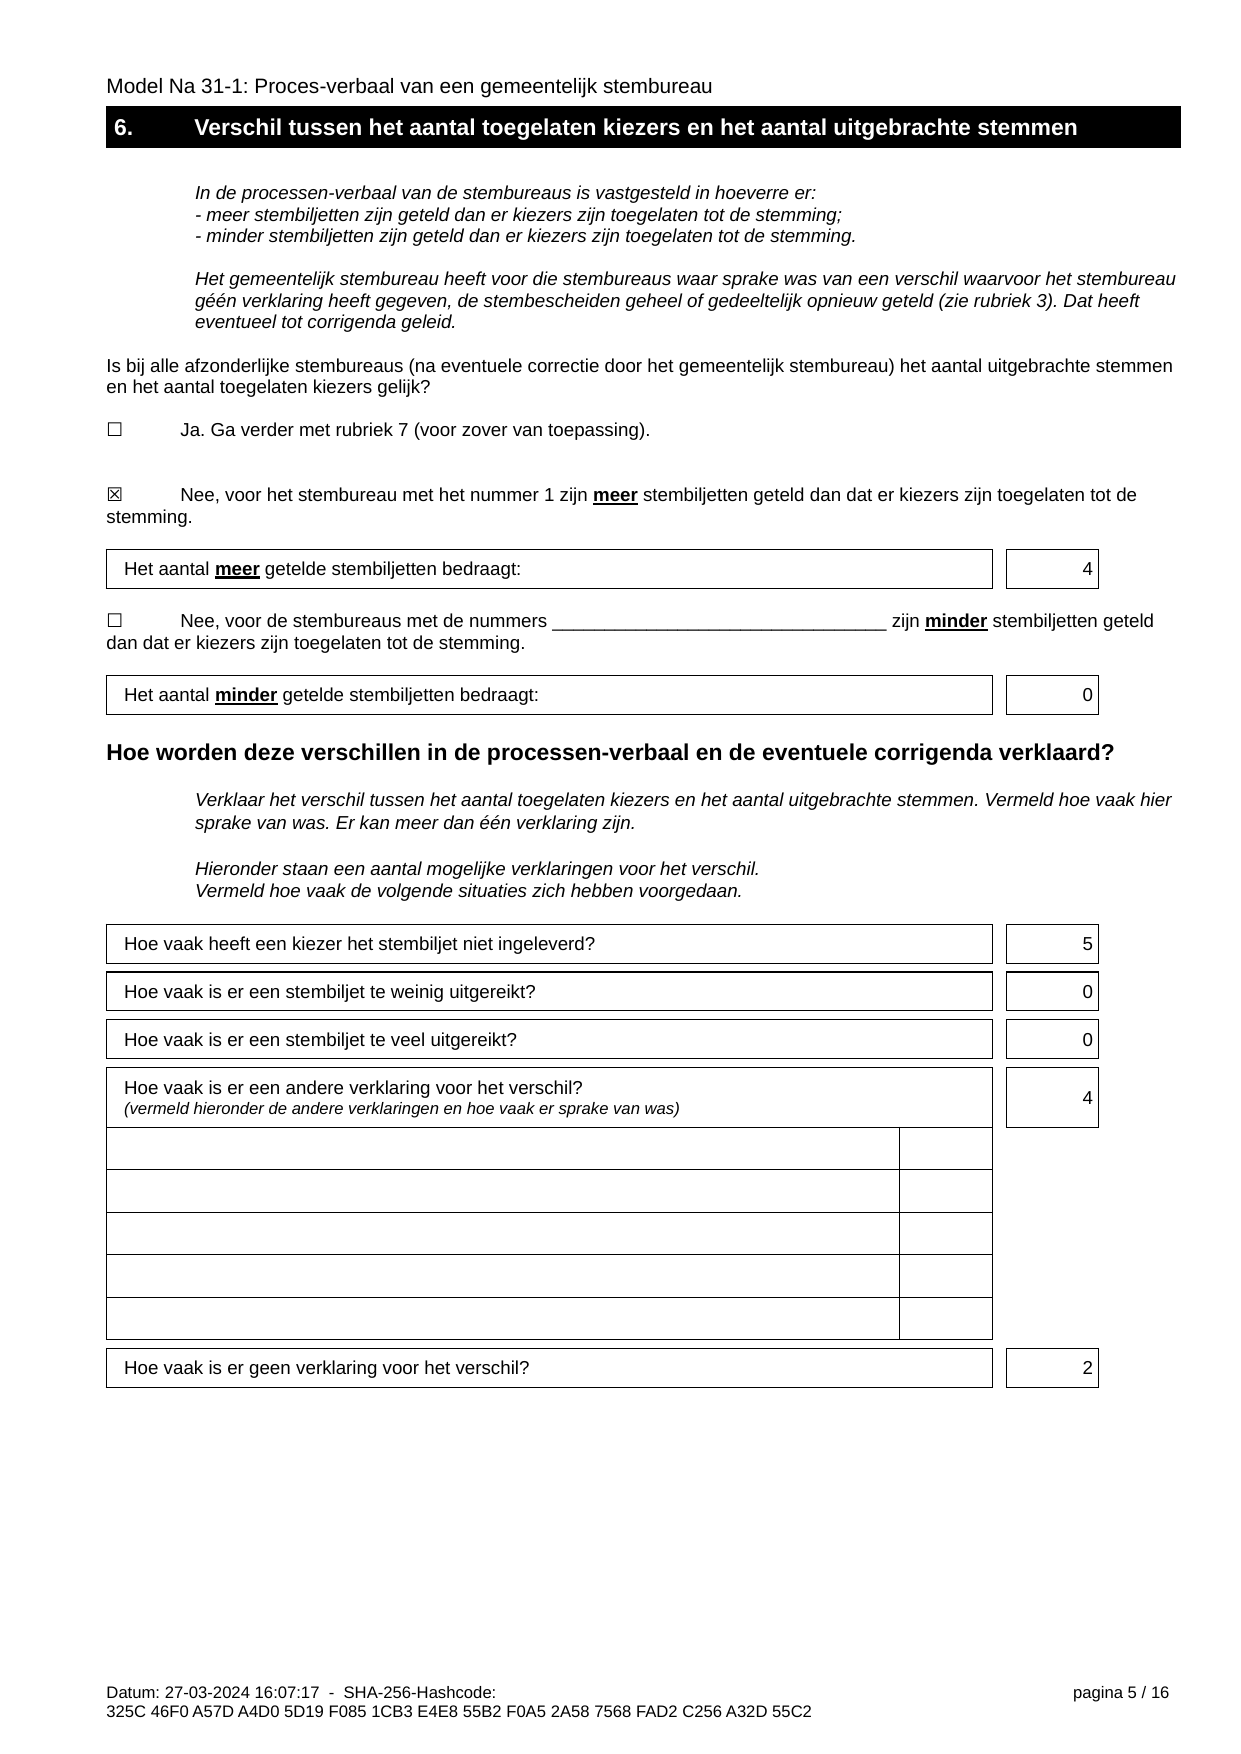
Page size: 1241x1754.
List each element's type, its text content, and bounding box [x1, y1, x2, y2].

text Vermeld hoe vaak de volgende situaties zich hebben voorgedaan. [195, 879, 1181, 902]
table_cell [900, 1298, 992, 1339]
table_header 0 [1007, 676, 1098, 714]
table_cell 0 [1007, 973, 1098, 1010]
text Het gemeentelijk stembureau heeft voor die stembureaus waar sprake was van een verschil waarvoor het stembureau géén verklaring heeft gegeven, de stembescheiden geheel of gedeeltelijk opnieuw geteld (zie rubriek 3). Dat heeft eventueel tot corrigenda geleid. [195, 268, 1181, 333]
table_header [1099, 924, 1181, 962]
table_cell 4 [1007, 1068, 1098, 1127]
table_cell 0 [1007, 1020, 1098, 1058]
table_header Het aantal meer getelde stembiljetten bedraagt: [107, 550, 992, 588]
table_cell Hoe vaak is er een stembiljet te veel uitgereikt? [107, 1020, 992, 1058]
table_cell [993, 1067, 1006, 1127]
table_cell [1099, 1254, 1181, 1297]
table_cell [900, 1255, 992, 1297]
table_cell [1099, 1127, 1181, 1169]
table_cell [1099, 1348, 1181, 1387]
table_cell [1007, 1254, 1098, 1297]
table_cell [900, 1170, 992, 1212]
table_cell [107, 1213, 899, 1254]
table_cell [993, 1169, 1007, 1212]
table_cell 2 [1007, 1349, 1098, 1387]
table_cell [106, 1058, 1181, 1067]
table_cell [1099, 1297, 1181, 1339]
table_header [993, 675, 1006, 714]
text - minder stembiljetten zijn geteld dan er kiezers zijn toegelaten tot de stemming. [195, 225, 1181, 247]
text In de processen-verbaal van de stembureaus is vastgesteld in hoeverre er: [195, 182, 1181, 203]
table_cell [106, 1339, 1181, 1348]
subtitle Verschil tussen het aantal toegelaten kiezers en het aantal uitgebrachte stemmen [111, 111, 1177, 143]
table_header [993, 924, 1006, 962]
text Hieronder staan een aantal mogelijke verklaringen voor het verschil. [195, 856, 1181, 879]
table_header Hoe vaak heeft een kiezer het stembiljet niet ingeleverd? [107, 925, 992, 962]
table_header [1099, 549, 1181, 588]
table_cell [107, 1255, 899, 1297]
table_cell [993, 1019, 1006, 1058]
table_cell [107, 1298, 899, 1339]
table_cell [1007, 1169, 1098, 1212]
table_cell [1099, 1067, 1181, 1127]
text Hoe worden deze verschillen in de processen-verbaal en de eventuele corrigenda verklaard? [106, 737, 1181, 766]
table_cell [993, 1348, 1006, 1387]
table_cell [107, 1170, 899, 1212]
table_header [1099, 675, 1181, 714]
text Is bij alle afzonderlijke stembureaus (na eventuele correctie door het gemeentelijk stembureau) het aantal uitgebrachte stemmen en het aantal toegelaten kiezers gelijk? [106, 354, 1181, 398]
text ☒ Nee, voor het stembureau met het nummer 1 zijn meer stembiljetten geteld dan dat er kiezers zijn toegelaten tot de stemming. [106, 484, 1181, 527]
table_cell [993, 1297, 1007, 1339]
table_cell [993, 1212, 1007, 1254]
table_cell [900, 1128, 992, 1169]
text ☐ Ja. Ga verder met rubriek 7 (voor zover van toepassing). [106, 419, 1181, 441]
table_cell [1007, 1297, 1098, 1339]
table_cell [900, 1213, 992, 1254]
table_cell [1099, 1169, 1181, 1212]
table_cell [993, 1127, 1007, 1169]
table_header Het aantal minder getelde stembiljetten bedraagt: [107, 676, 992, 714]
table_cell Hoe vaak is er een andere verklaring voor het verschil? (vermeld hieronder de andere verklaringen en hoe vaak er sprake van was) [107, 1068, 992, 1127]
table_cell [993, 971, 1006, 1010]
table_cell [107, 1128, 899, 1169]
table_cell Hoe vaak is er een stembiljet te weinig uitgereikt? [107, 973, 992, 1010]
table_header [993, 549, 1006, 588]
table_cell [106, 1010, 1181, 1019]
table_cell [993, 1254, 1007, 1297]
table_cell [106, 963, 1181, 971]
table_cell [1099, 1019, 1181, 1058]
text ☐ Nee, voor de stembureaus met de nummers ________________________________ zijn minder stembiljetten geteld dan dat er kiezers zijn toegelaten tot de stemming. [106, 610, 1181, 653]
table_cell [1099, 1212, 1181, 1254]
table_header 4 [1007, 550, 1098, 588]
table_cell [1099, 971, 1181, 1010]
text - meer stembiljetten zijn geteld dan er kiezers zijn toegelaten tot de stemming; [195, 203, 1181, 225]
table_cell Hoe vaak is er geen verklaring voor het verschil? [107, 1349, 992, 1387]
table_cell [1007, 1212, 1098, 1254]
table_header 5 [1007, 925, 1098, 962]
table_cell [1007, 1128, 1098, 1169]
text Verklaar het verschil tussen het aantal toegelaten kiezers en het aantal uitgebrachte stemmen. Vermeld hoe vaak hier sprake van was. Er kan meer dan één verklaring zijn. [195, 787, 1181, 833]
